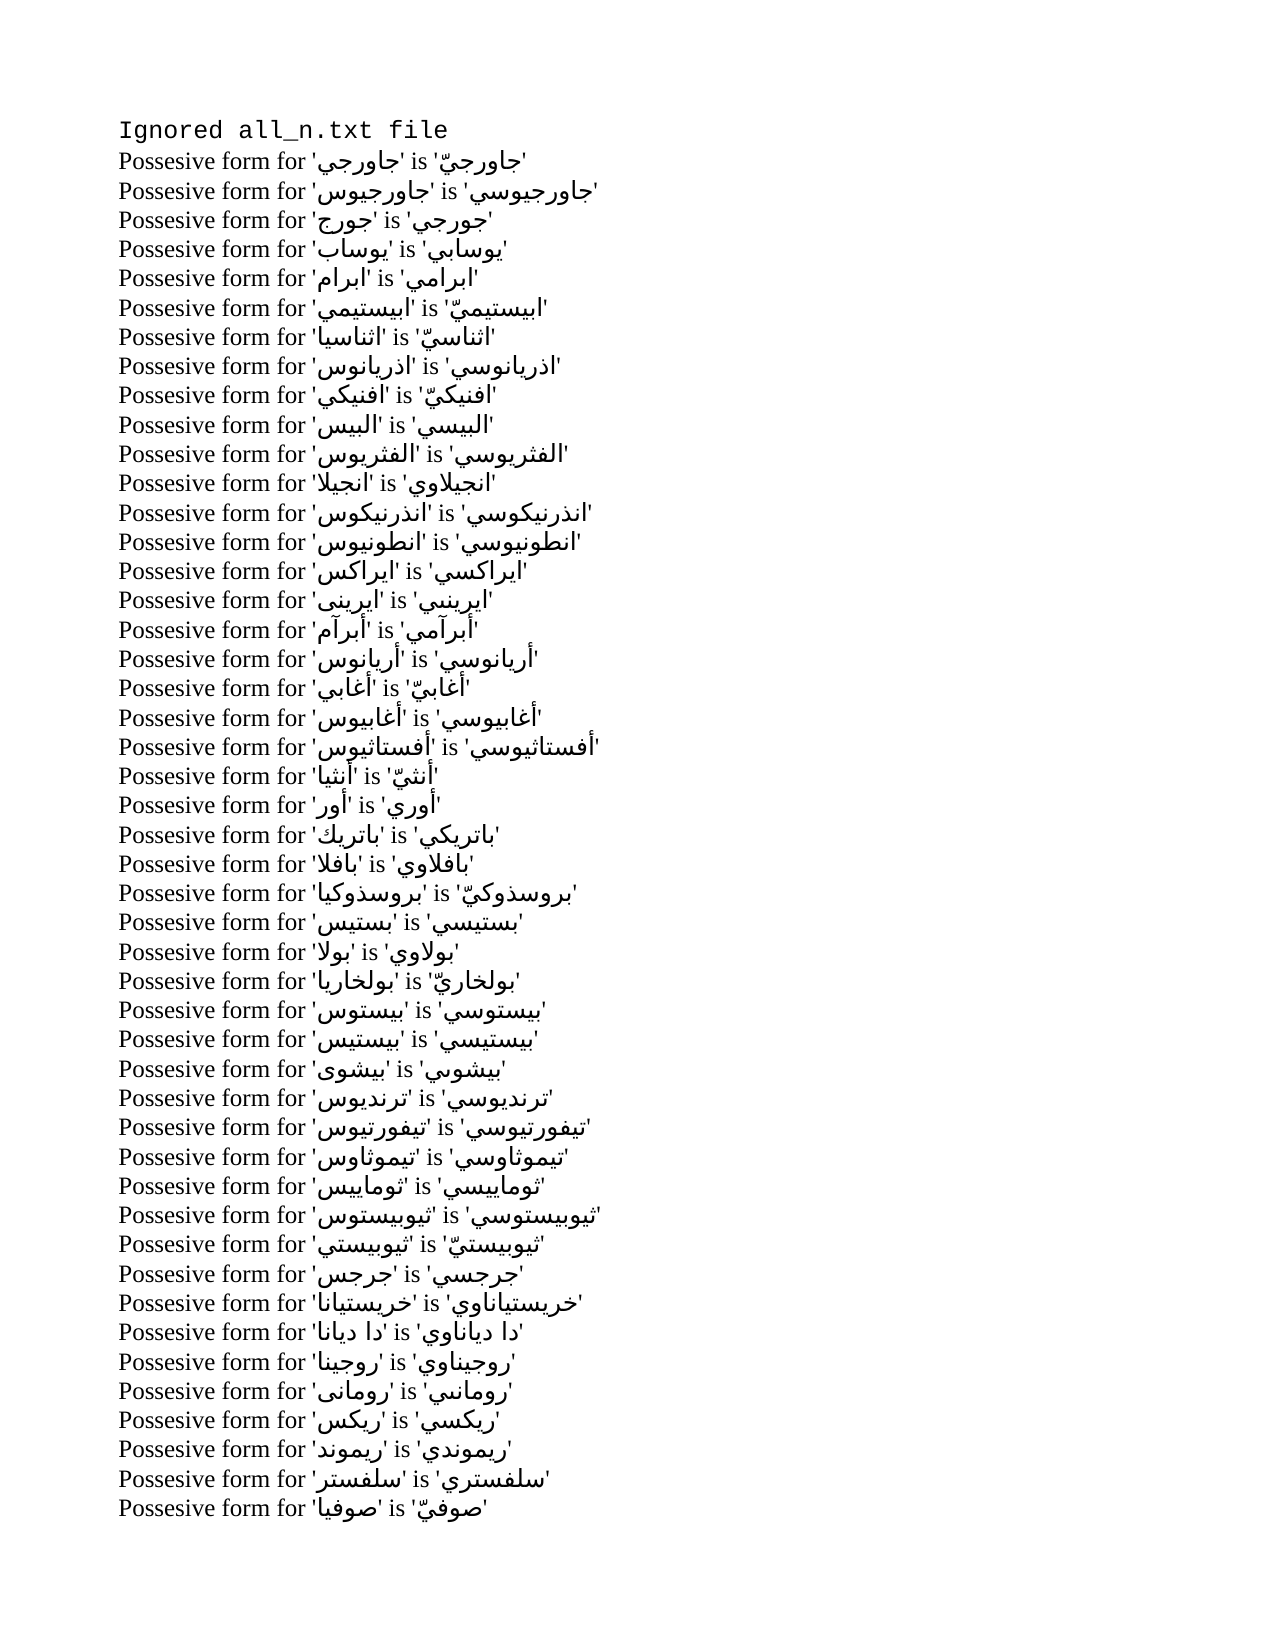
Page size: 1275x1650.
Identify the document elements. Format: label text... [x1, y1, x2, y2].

text Possesive form for 'رومانى' is 'رومانىي' [118, 1376, 1157, 1405]
text Possesive form for 'بيستيس' is 'بيستيسي' [118, 1024, 1157, 1054]
text Possesive form for 'جاورجيوس' is 'جاورجيوسي' [118, 176, 1157, 205]
text Possesive form for 'أنثيا' is 'أنثيّ' [118, 761, 1157, 790]
text Possesive form for 'ريموند' is 'ريموندي' [118, 1434, 1157, 1464]
text Possesive form for 'باتريك' is 'باتريكي' [118, 820, 1157, 849]
text Possesive form for 'انطونيوس' is 'انطونيوسي' [118, 527, 1157, 556]
text Possesive form for 'بروسذوكيا' is 'بروسذوكيّ' [118, 878, 1157, 907]
text Possesive form for 'اثناسيا' is 'اثناسيّ' [118, 322, 1157, 351]
text Possesive form for 'ابيستيمي' is 'ابيستيميّ' [118, 293, 1157, 322]
text Ignored all_n.txt file [118, 118, 1157, 146]
text Possesive form for 'بولا' is 'بولاوي' [118, 937, 1157, 966]
text Possesive form for 'انجيلا' is 'انجيلاوي' [118, 468, 1157, 498]
text Possesive form for 'ايراكس' is 'ايراكسي' [118, 556, 1157, 586]
text Possesive form for 'انذرنيكوس' is 'انذرنيكوسي' [118, 498, 1157, 527]
text Possesive form for 'أغابي' is 'أغابيّ' [118, 673, 1157, 703]
text Possesive form for 'جرجس' is 'جرجسي' [118, 1259, 1157, 1288]
text Possesive form for 'أريانوس' is 'أريانوسي' [118, 644, 1157, 673]
text Possesive form for 'افنيكي' is 'افنيكيّ' [118, 381, 1157, 410]
text Possesive form for 'خريستيانا' is 'خريستياناوي' [118, 1288, 1157, 1317]
text Possesive form for 'أغابيوس' is 'أغابيوسي' [118, 703, 1157, 732]
text Possesive form for 'دا ديانا' is 'دا دياناوي' [118, 1317, 1157, 1347]
text Possesive form for 'ترنديوس' is 'ترنديوسي' [118, 1083, 1157, 1112]
text Possesive form for '﻿جاورجي' is '﻿جاورجيّ' [118, 146, 1157, 176]
text Possesive form for 'ابرام' is 'ابرامي' [118, 263, 1157, 293]
text Possesive form for 'أور' is 'أوري' [118, 790, 1157, 820]
text Possesive form for 'اذريانوس' is 'اذريانوسي' [118, 351, 1157, 381]
text Possesive form for 'سلفستر' is 'سلفستري' [118, 1464, 1157, 1493]
text Possesive form for 'الفثريوس' is 'الفثريوسي' [118, 439, 1157, 468]
text Possesive form for 'ايرينى' is 'ايرينىي' [118, 586, 1157, 615]
text Possesive form for 'أبرآم' is 'أبرآمي' [118, 615, 1157, 644]
text Possesive form for 'يوساب' is 'يوسابي' [118, 234, 1157, 263]
text Possesive form for 'بيشوى' is 'بيشوىي' [118, 1054, 1157, 1083]
text Possesive form for 'تيموثاوس' is 'تيموثاوسي' [118, 1142, 1157, 1171]
text Possesive form for 'تيفورتيوس' is 'تيفورتيوسي' [118, 1112, 1157, 1142]
text Possesive form for 'بافلا' is 'بافلاوي' [118, 849, 1157, 878]
text Possesive form for 'بيستوس' is 'بيستوسي' [118, 995, 1157, 1024]
text Possesive form for 'بولخاريا' is 'بولخاريّ' [118, 966, 1157, 995]
text Possesive form for 'ريكس' is 'ريكسي' [118, 1405, 1157, 1434]
text Possesive form for 'روجينا' is 'روجيناوي' [118, 1347, 1157, 1376]
text Possesive form for 'صوفيا' is 'صوفيّ' [118, 1493, 1157, 1522]
text Possesive form for 'أفستاثيوس' is 'أفستاثيوسي' [118, 732, 1157, 761]
text Possesive form for 'ثوماييس' is 'ثوماييسي' [118, 1171, 1157, 1200]
text Possesive form for 'ثيوبيستوس' is 'ثيوبيستوسي' [118, 1200, 1157, 1229]
text Possesive form for 'البيس' is 'البيسي' [118, 410, 1157, 439]
text Possesive form for 'جورج' is 'جورجي' [118, 205, 1157, 234]
text Possesive form for 'ثيوبيستي' is 'ثيوبيستيّ' [118, 1229, 1157, 1259]
text Possesive form for 'بستيس' is 'بستيسي' [118, 907, 1157, 937]
